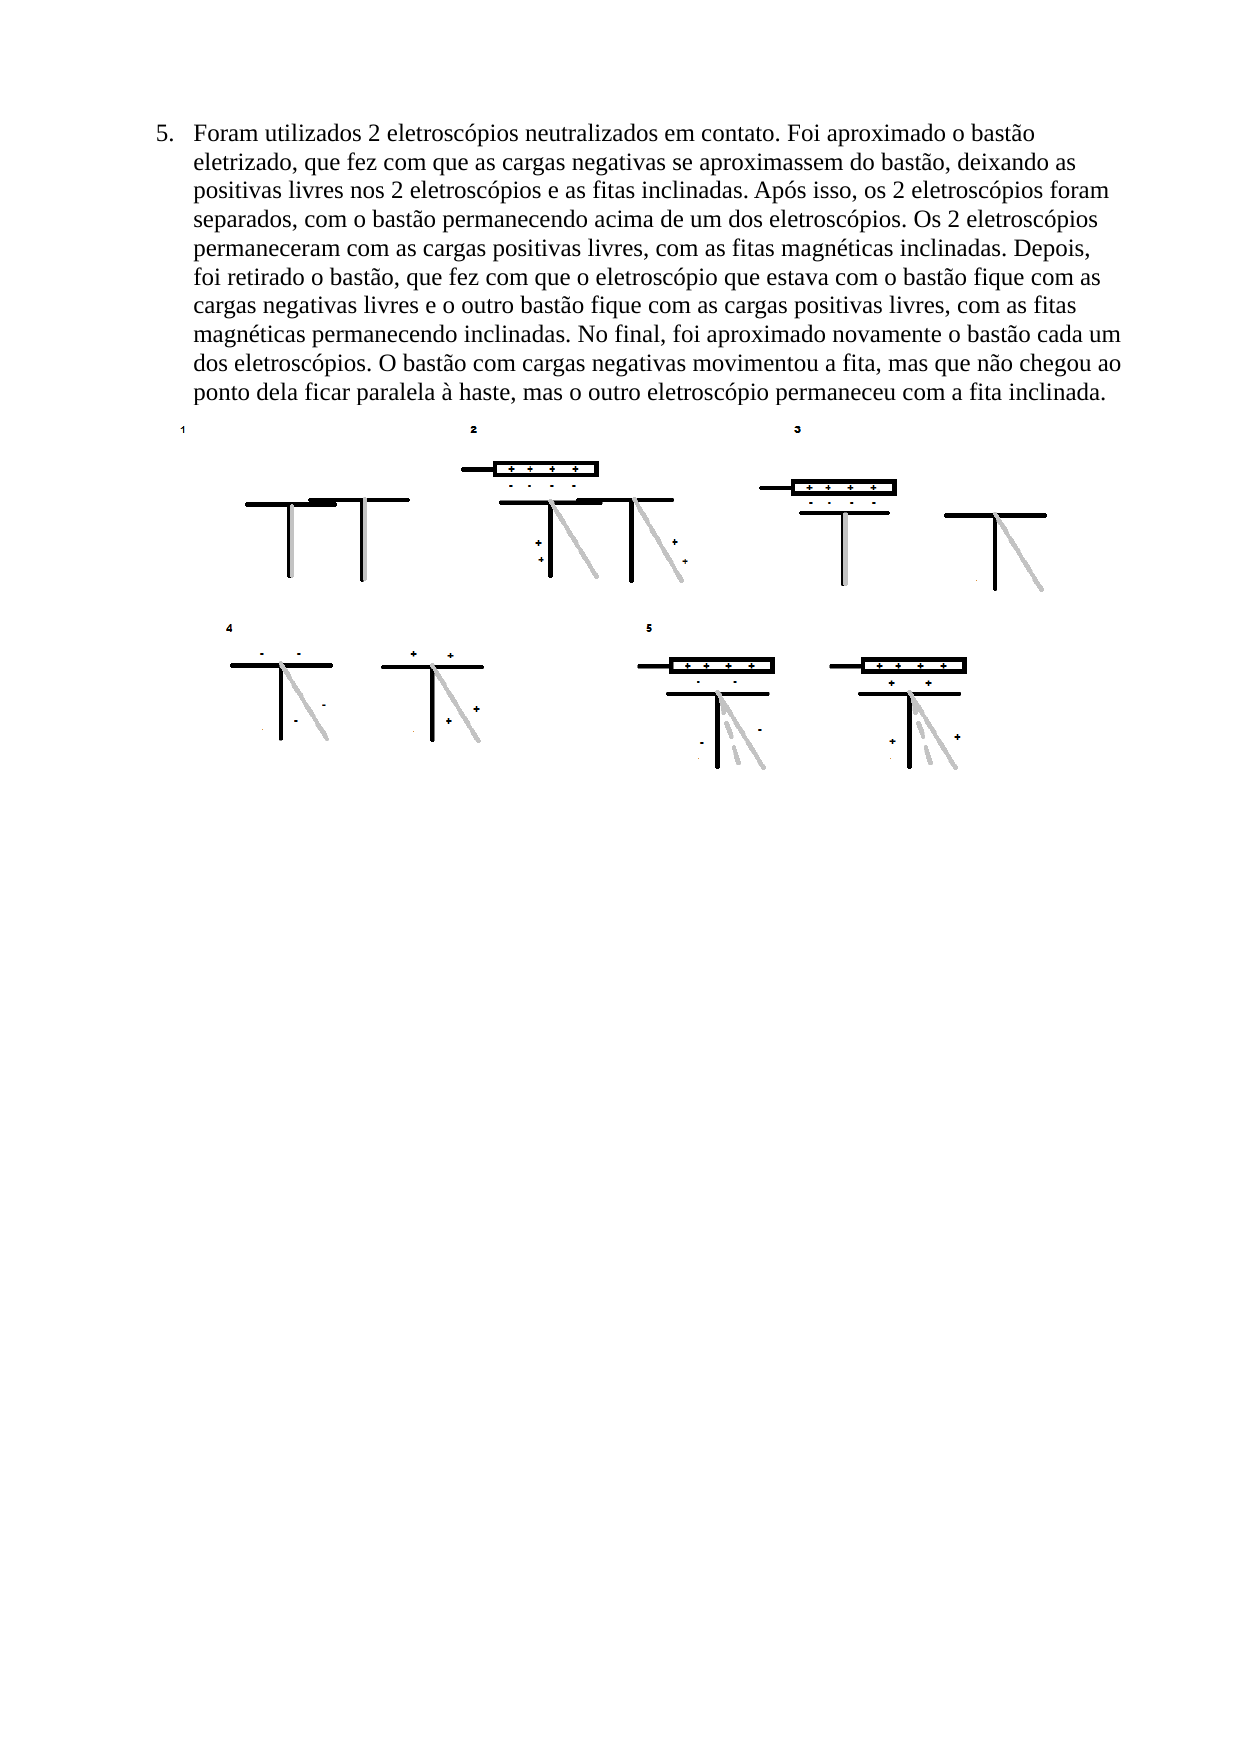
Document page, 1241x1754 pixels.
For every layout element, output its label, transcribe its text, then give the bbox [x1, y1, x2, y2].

list Foram utilizados 2 eletroscópios neutralizados em contato. Foi aproximado o bastão eletrizado, que fez com que as cargas negativas se aproximassem do bastão, deixando as positivas livres nos 2 eletroscópios e as fitas inclinadas. Após isso, os 2 eletroscópios foram separados, com o bastão permanecendo acima de um dos eletroscópios. Os 2 eletroscópios permaneceram com as cargas positivas livres, com as fitas magnéticas inclinadas. Depois, foi retirado o bastão, que fez com que o eletroscópio que estava com o bastão fique com as cargas negativas livres e o outro bastão fique com as cargas positivas livres, com as fitas magnéticas permanecendo inclinadas. No final, foi aproximado novamente o bastão cada um dos eletroscópios. O bastão com cargas negativas movimentou a fita, mas que não chegou ao ponto dela ficar paralela à haste, mas o outro eletroscópio permaneceu com a fita inclinada. [156, 118, 1122, 406]
picture [136, 405, 1104, 789]
